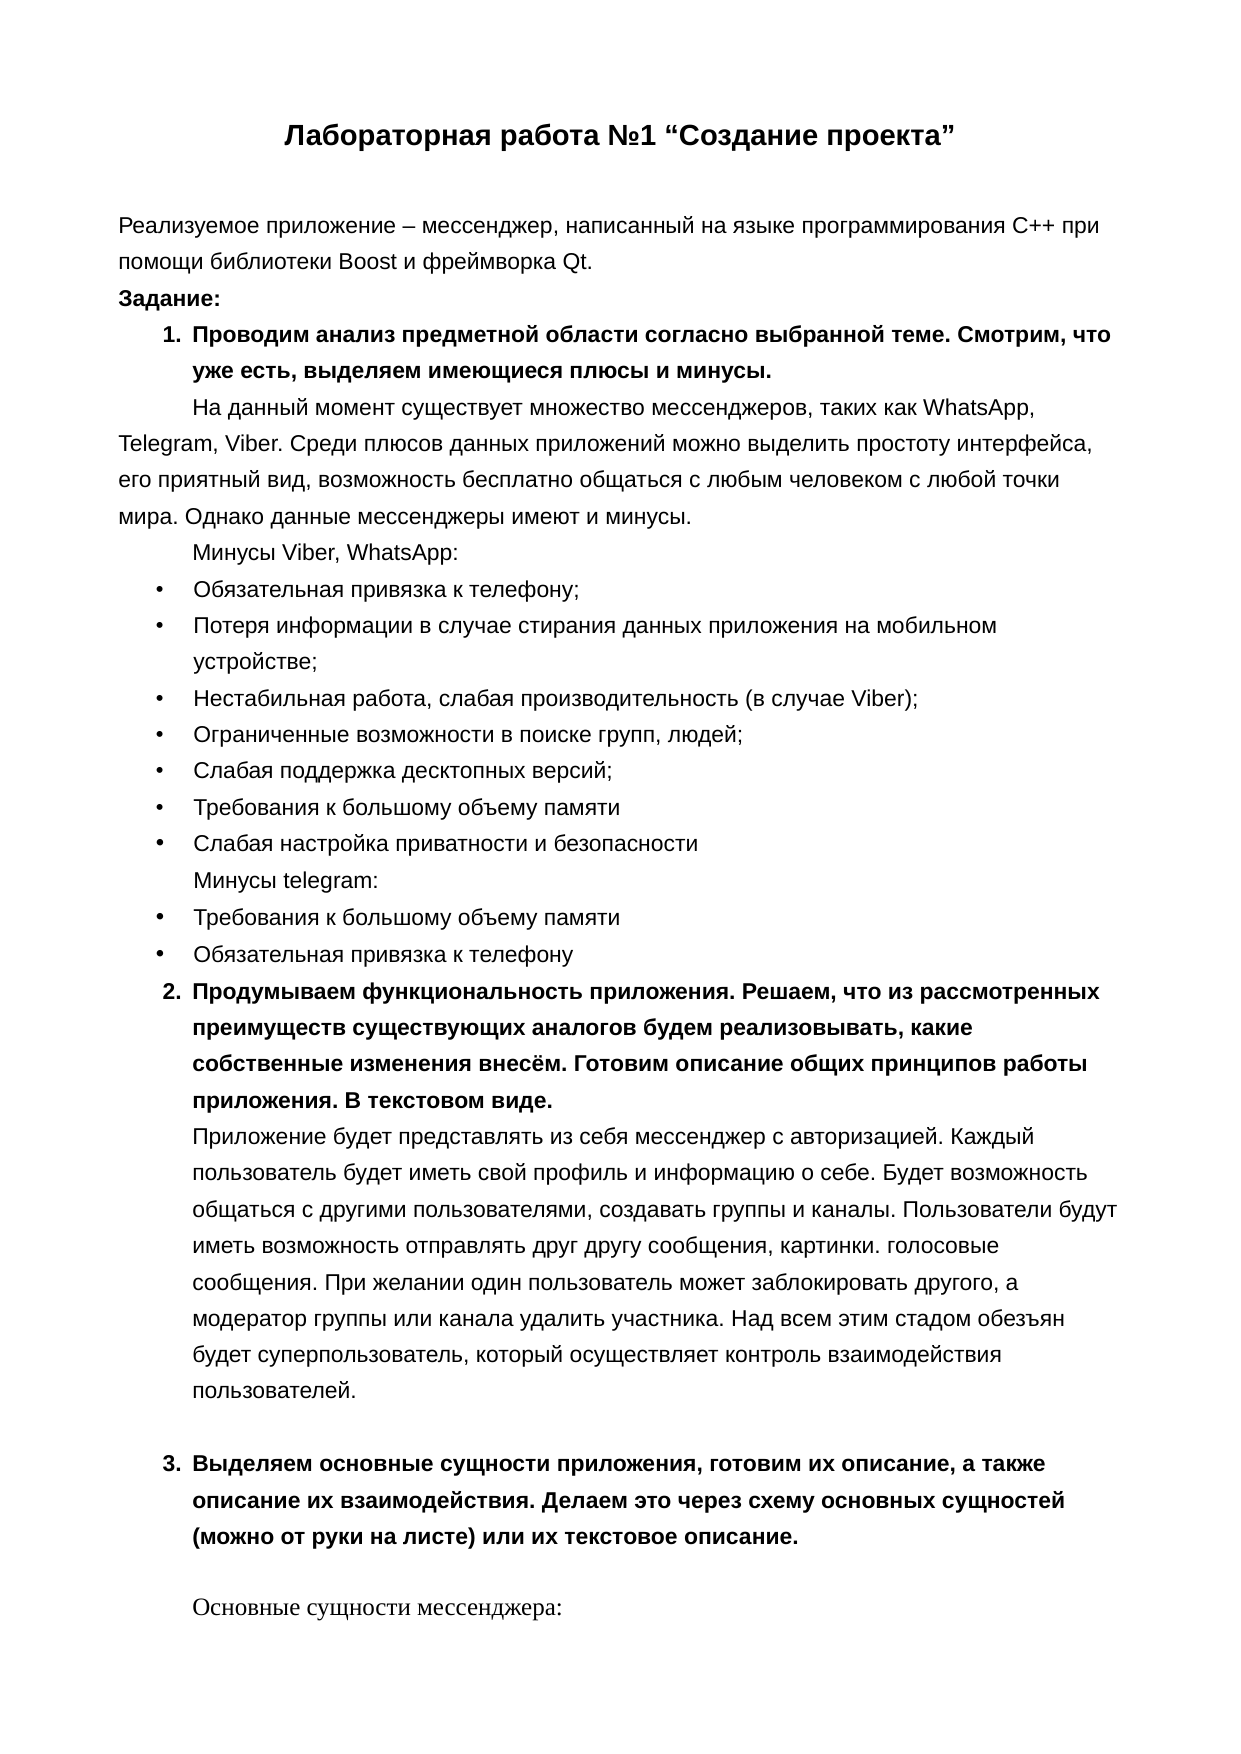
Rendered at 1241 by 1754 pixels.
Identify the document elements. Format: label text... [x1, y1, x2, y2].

list Приложение будет представлять из себя мессенджер с авторизацией. Каждый пользователь будет иметь свой профиль и информацию о себе. Будет возможность общаться с другими пользователями, создавать группы и каналы. Пользователи будут иметь возможность отправлять друг другу сообщения, картинки. голосовые сообщения. При желании один пользователь может заблокировать другого, а модератор группы или канала удалить участника. Над всем этим стадом обезъян будет суперпользователь, который осуществляет контроль взаимодействия пользователей. [162, 1123, 1122, 1404]
text Реализуемое приложение – мессенджер, написанный на языке программирования С++ при помощи библиотеки Boost и фреймворка Qt. [118, 212, 1122, 275]
list Выделяем основные сущности приложения, готовим их описание, а также описание их взаимодействия. Делаем это через схему основных сущностей (можно от руки на листе) или их текстовое описание. [162, 1450, 1122, 1549]
list Минусы telegram: [156, 867, 1122, 893]
list Потеря информации в случае стирания данных приложения на мобильном устройстве; [156, 612, 1122, 674]
list Обязательная привязка к телефону [156, 941, 1122, 967]
text Основные сущности мессенджера: [118, 1559, 1122, 1621]
list Требования к большому объему памяти [156, 903, 1122, 930]
list Слабая поддержка десктопных версий; [156, 757, 1122, 784]
text Минусы Viber, WhatsApp: [118, 539, 1122, 566]
text Лабораторная работа №1 “Создание проекта” [118, 118, 1122, 152]
list Нестабильная работа, слабая производительность (в случае Viber); [156, 684, 1122, 711]
list Продумываем функциональность приложения. Решаем, что из рассмотренных преимуществ существующих аналогов будем реализовывать, какие собственные изменения внесём. Готовим описание общих принципов работы приложения. В текстовом виде. [162, 978, 1122, 1113]
list Обязательная привязка к телефону; [156, 576, 1122, 602]
text Задание: [118, 285, 1122, 311]
list Ограниченные возможности в поиске групп, людей; [156, 721, 1122, 747]
list Слабая настройка приватности и безопасности [156, 830, 1122, 857]
list Требования к большому объему памяти [156, 794, 1122, 820]
text На данный момент существует множество мессенджеров, таких как WhatsApp, Telegram, Viber. Среди плюсов данных приложений можно выделить простоту интерфейса, его приятный вид, возможность бесплатно общаться с любым человеком с любой точки мира. Однако данные мессенджеры имеют и минусы. [118, 394, 1122, 529]
list Проводим анализ предметной области согласно выбранной теме. Смотрим, что уже есть, выделяем имеющиеся плюсы и минусы. [162, 321, 1122, 384]
